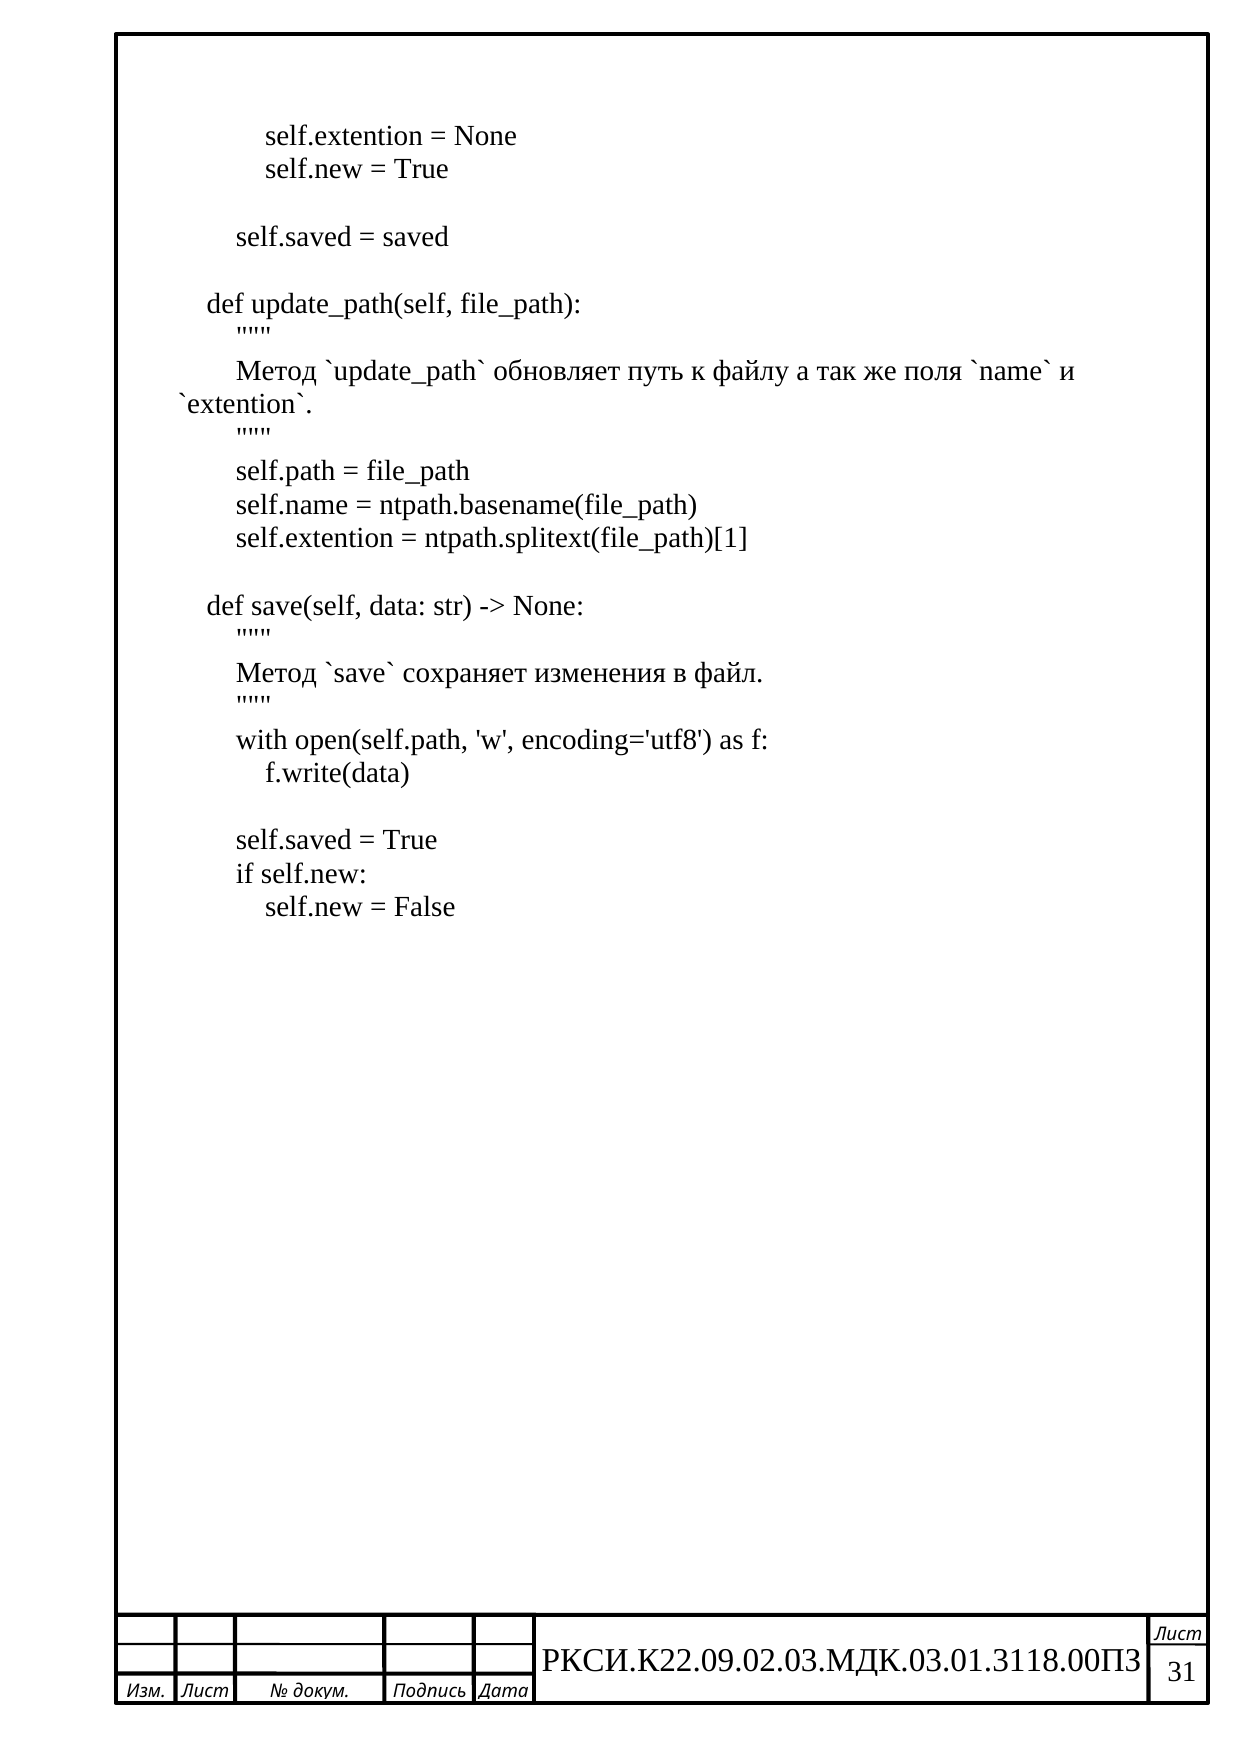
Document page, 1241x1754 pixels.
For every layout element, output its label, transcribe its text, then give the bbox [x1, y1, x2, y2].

subtitle """ [177, 420, 1152, 453]
subtitle f.write(data) [177, 755, 1152, 789]
subtitle """ [177, 621, 1152, 655]
subtitle Метод `update_path` обновляет путь к файлу а так же поля `name` и `extention`. [177, 353, 1152, 420]
subtitle self.saved = True [177, 822, 1152, 856]
subtitle if self.new: [177, 856, 1152, 889]
subtitle with open(self.path, 'w', encoding='utf8') as f: [177, 722, 1152, 755]
subtitle self.saved = saved [177, 219, 1152, 252]
subtitle self.path = file_path [177, 453, 1152, 487]
subtitle Метод `save` сохраняет изменения в файл. [177, 655, 1152, 688]
subtitle """ [177, 688, 1152, 722]
subtitle def save(self, data: str) -> None: [177, 588, 1152, 621]
subtitle self.new = True [177, 152, 1152, 185]
subtitle self.name = ntpath.basename(file_path) [177, 487, 1152, 521]
subtitle def update_path(self, file_path): [177, 286, 1152, 319]
subtitle self.new = False [177, 889, 1152, 923]
subtitle """ [177, 319, 1152, 353]
subtitle self.extention = ntpath.splitext(file_path)[1] [177, 521, 1152, 554]
subtitle self.extention = None [177, 118, 1152, 152]
